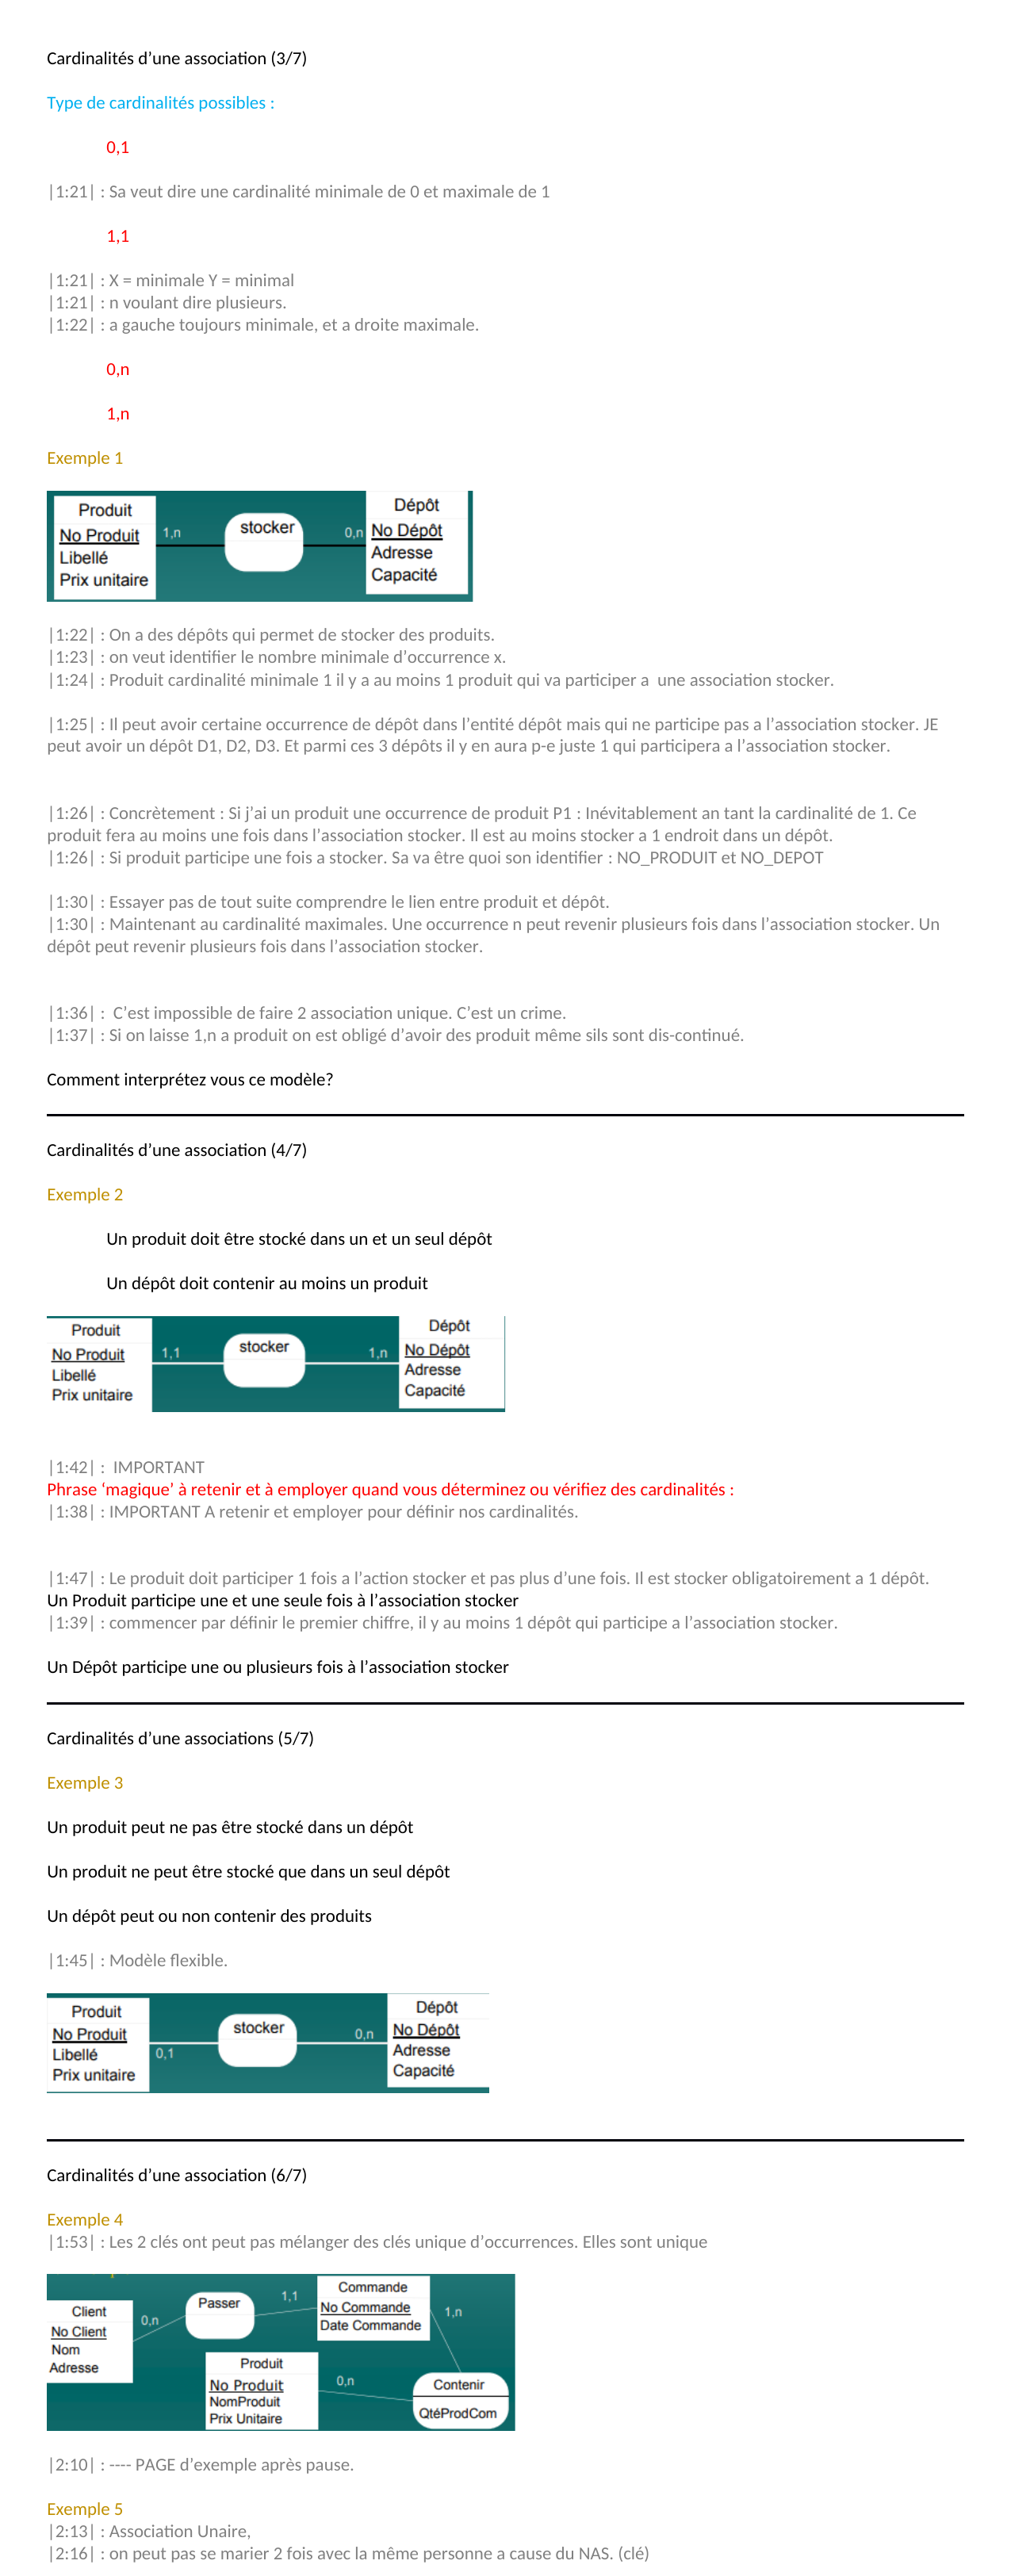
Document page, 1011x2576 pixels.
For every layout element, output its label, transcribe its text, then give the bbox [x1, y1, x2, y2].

text |1:36| : C’est impossible de faire 2 association unique. C’est un crime. [47, 1001, 964, 1024]
text Exemple 1 [47, 446, 964, 469]
text 0,n [47, 358, 964, 380]
text Un Dépôt participe une ou plusieurs fois à l’association stocker [47, 1655, 964, 1678]
text |1:26| : Si produit participe une fois a stocker. Sa va être quoi son identifier : NO_PRODUIT et NO_DEPOT [47, 846, 964, 868]
text Un produit ne peut être stocké que dans un seul dépôt [47, 1860, 964, 1882]
text Type de cardinalités possibles : [47, 91, 964, 113]
text 1,1 [47, 224, 964, 247]
text |2:10| : ---- PAGE d’exemple après pause. [47, 2453, 964, 2475]
picture [47, 2274, 515, 2431]
text |2:13| : Association Unaire, [47, 2520, 964, 2542]
text |1:39| : commencer par définir le premier chiffre, il y au moins 1 dépôt qui participe a l’association stocker. [47, 1611, 964, 1634]
text |1:38| : IMPORTANT A retenir et employer pour définir nos cardinalités. [47, 1500, 964, 1522]
text Phrase ‘magique’ à retenir et à employer quand vous déterminez ou vérifiez des cardinalités : [47, 1478, 964, 1500]
text |1:23| : on veut identifier le nombre minimale d’occurrence x. [47, 645, 964, 668]
text Un produit peut ne pas être stocké dans un dépôt [47, 1816, 964, 1838]
text |1:21| : n voulant dire plusieurs. [47, 291, 964, 313]
text |1:30| : Maintenant au cardinalité maximales. Une occurrence n peut revenir plusieurs fois dans l’association stocker. Un dépôt peut revenir plusieurs fois dans l’association stocker. [47, 913, 964, 957]
text |1:30| : Essayer pas de tout suite comprendre le lien entre produit et dépôt. [47, 890, 964, 913]
picture [47, 491, 473, 602]
text |1:21| : X = minimale Y = minimal [47, 269, 964, 291]
text Un dépôt peut ou non contenir des produits [47, 1904, 964, 1927]
text Cardinalités d’une association (6/7) [47, 2164, 964, 2186]
text |1:25| : Il peut avoir certaine occurrence de dépôt dans l’entité dépôt mais qui ne participe pas a l’association stocker. JE peut avoir un dépôt D1, D2, D3. Et parmi ces 3 dépôts il y en aura p-e juste 1 qui participera a l’association stocker. [47, 713, 964, 757]
text Cardinalités d’une association (3/7) [47, 47, 964, 69]
text |2:16| : on peut pas se marier 2 fois avec la même personne a cause du NAS. (clé) [47, 2542, 964, 2564]
text |1:42| : IMPORTANT [47, 1456, 964, 1478]
text Cardinalités d’une associations (5/7) [47, 1727, 964, 1749]
text |1:37| : Si on laisse 1,n a produit on est obligé d’avoir des produit même sils sont dis-continué. [47, 1024, 964, 1046]
text |1:53| : Les 2 clés ont peut pas mélanger des clés unique d’occurrences. Elles sont unique [47, 2230, 964, 2253]
text Un Produit participe une et une seule fois à l’association stocker [47, 1589, 964, 1611]
text Cardinalités d’une association (4/7) [47, 1139, 964, 1161]
text Un dépôt doit contenir au moins un produit [47, 1272, 964, 1294]
text |1:47| : Le produit doit participer 1 fois a l’action stocker et pas plus d’une fois. Il est stocker obligatoirement a 1 dépôt. [47, 1567, 964, 1589]
text Exemple 4 [47, 2208, 964, 2230]
text |1:21| : Sa veut dire une cardinalité minimale de 0 et maximale de 1 [47, 180, 964, 202]
text 1,n [47, 402, 964, 424]
text Exemple 2 [47, 1183, 964, 1205]
text |1:26| : Concrètement : Si j’ai un produit une occurrence de produit P1 : Inévitablement an tant la cardinalité de 1. Ce produit fera au moins une fois dans l’association stocker. Il est au moins stocker a 1 endroit dans un dépôt. [47, 802, 964, 846]
text Un produit doit être stocké dans un et un seul dépôt [47, 1227, 964, 1250]
text 0,1 [47, 136, 964, 158]
text |1:22| : a gauche toujours minimale, et a droite maximale. [47, 313, 964, 335]
text |1:24| : Produit cardinalité minimale 1 il y a au moins 1 produit qui va participer a une association stocker. [47, 668, 964, 691]
text Exemple 3 [47, 1771, 964, 1793]
text |1:22| : On a des dépôts qui permet de stocker des produits. [47, 624, 964, 645]
picture [47, 1316, 506, 1412]
text |1:45| : Modèle flexible. [47, 1949, 964, 1971]
text Exemple 5 [47, 2498, 964, 2520]
picture [47, 1993, 489, 2093]
text Comment interprétez vous ce modèle? [47, 1068, 964, 1090]
